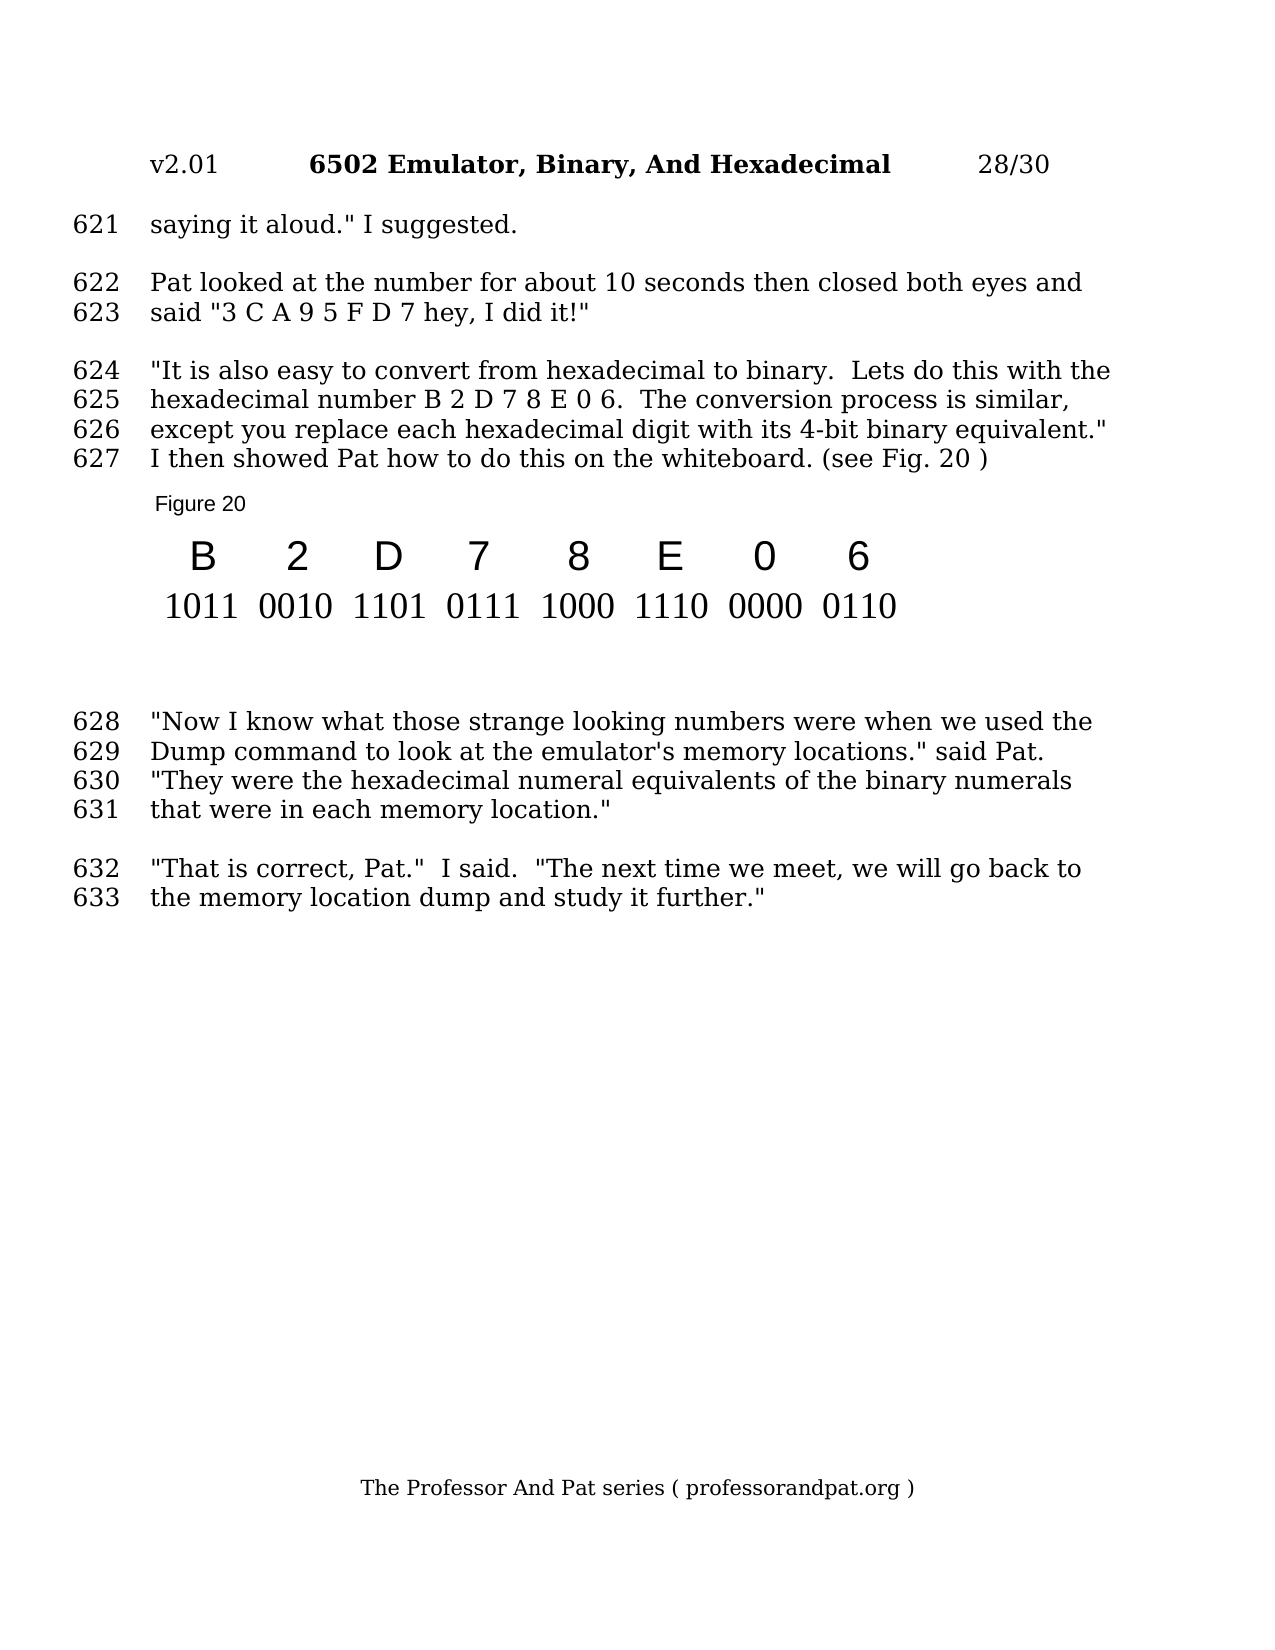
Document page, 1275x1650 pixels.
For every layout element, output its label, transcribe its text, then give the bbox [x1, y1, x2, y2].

text "Now I know what those strange looking numbers were when we used the Dump command to look at the emulator's memory locations." said Pat. "They were the hexadecimal numeral equivalents of the binary numerals that were in each memory location." [150, 708, 1125, 825]
text "It is also easy to convert from hexadecimal to binary. Lets do this with the hexadecimal number B 2 D 7 8 E 0 6. The conversion process is similar, except you replace each hexadecimal digit with its 4-bit binary equivalent." I then showed Pat how to do this on the whiteboard. (see Fig. 20 ) [150, 356, 1125, 473]
text Pat looked at the number for about 10 seconds then closed both eyes and said "3 C A 9 5 F D 7 hey, I did it!" [150, 268, 1125, 327]
text "That is correct, Pat." I said. "The next time we meet, we will go back to the memory location dump and study it further." [150, 854, 1125, 912]
text saying it aloud." I suggested. [150, 210, 1125, 239]
